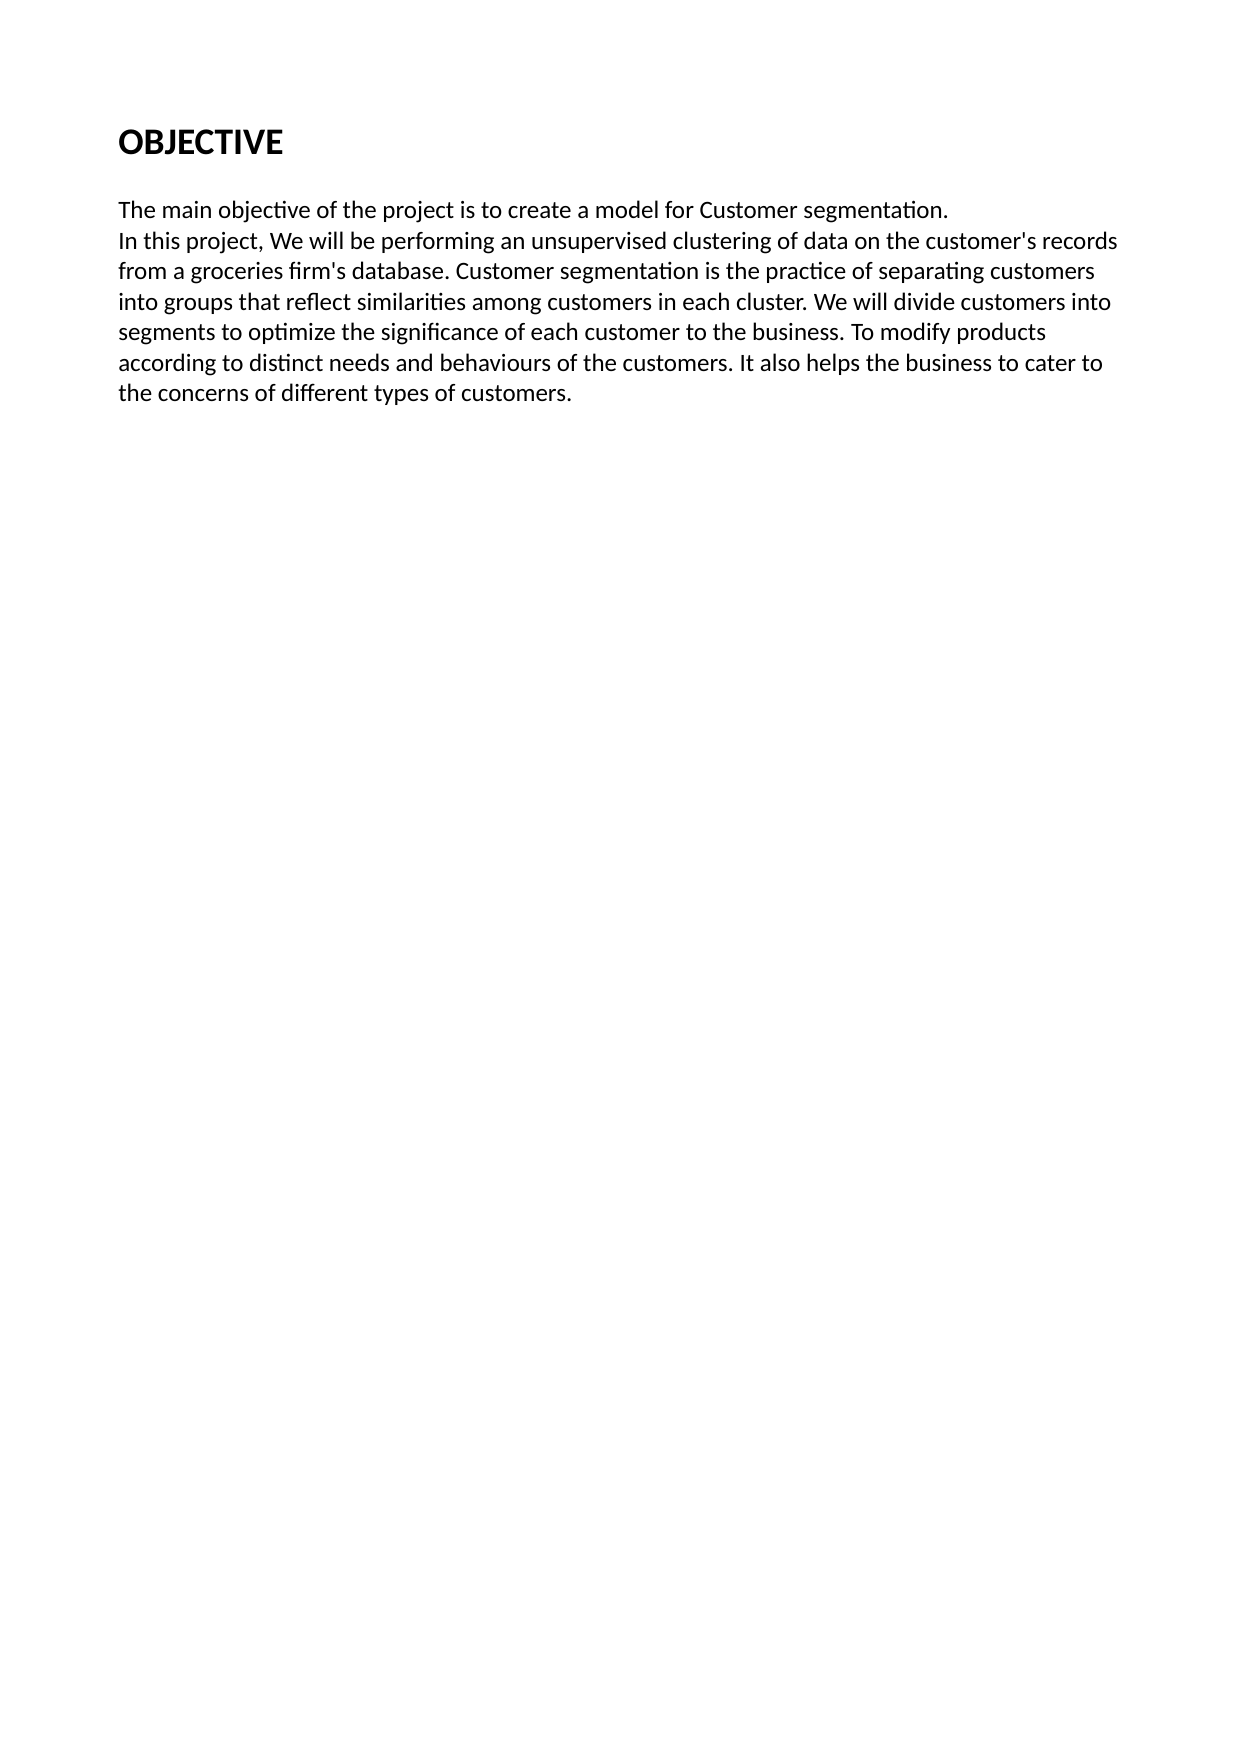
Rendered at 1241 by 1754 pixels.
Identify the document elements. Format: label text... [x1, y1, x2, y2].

text The main objective of the project is to create a model for Customer segmentation. [118, 194, 1122, 225]
text In this project, We will be performing an unsupervised clustering of data on the customer's records from a groceries firm's database. Customer segmentation is the practice of separating customers into groups that reflect similarities among customers in each cluster. We will divide customers into segments to optimize the significance of each customer to the business. To modify products according to distinct needs and behaviours of the customers. It also helps the business to cater to the concerns of different types of customers. [118, 225, 1122, 408]
text OBJECTIVE [118, 118, 1122, 164]
